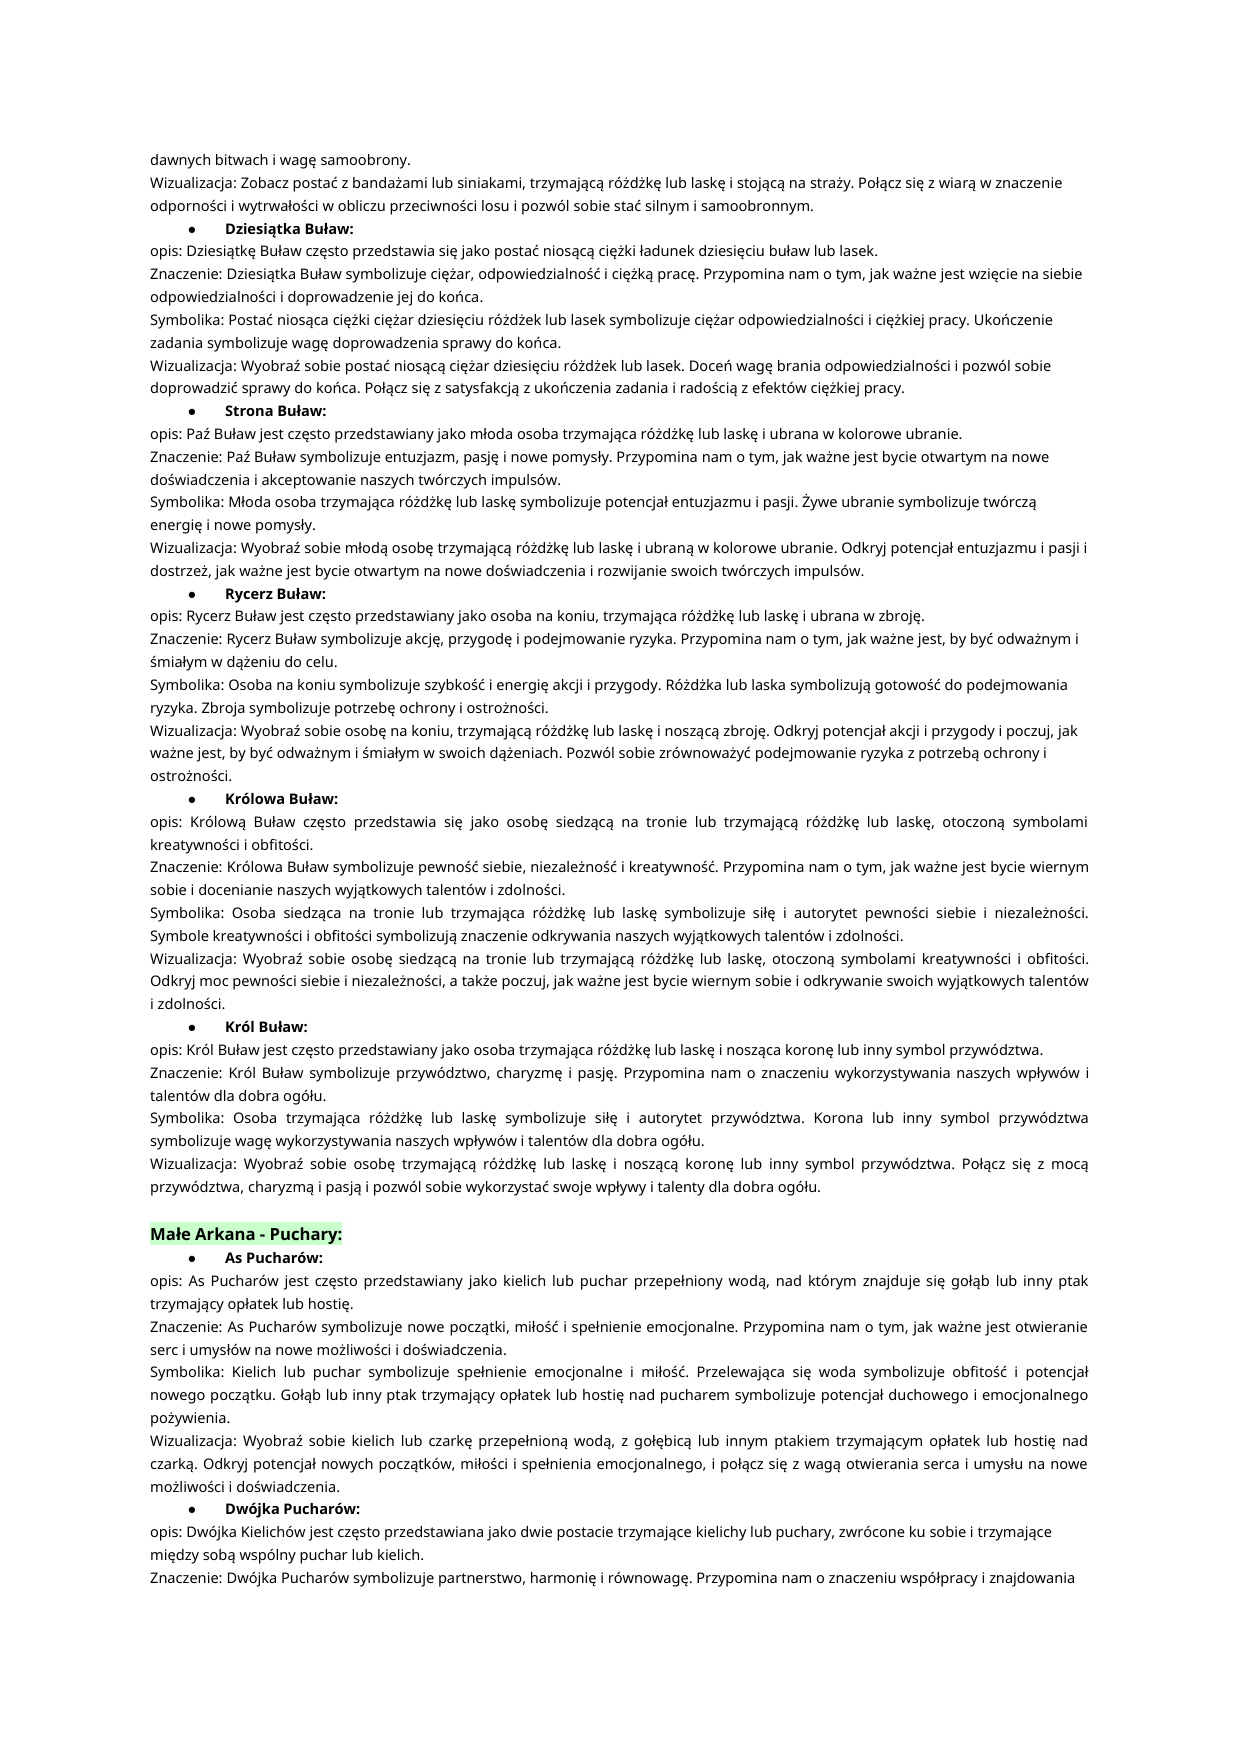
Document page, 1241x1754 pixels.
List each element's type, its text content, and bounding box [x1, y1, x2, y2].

text Znaczenie: Królowa Buław symbolizuje pewność siebie, niezależność i kreatywność. Przypomina nam o tym, jak ważne jest bycie wiernym sobie i docenianie naszych wyjątkowych talentów i zdolności. [150, 857, 1090, 900]
text opis: Królową Buław często przedstawia się jako osobę siedzącą na tronie lub trzymającą różdżkę lub laskę, otoczoną symbolami kreatywności i obfitości. [150, 812, 1090, 854]
text Symbolika: Osoba na koniu symbolizuje szybkość i energię akcji i przygody. Różdżka lub laska symbolizują gotowość do podejmowania ryzyka. Zbroja symbolizuje potrzebę ochrony i ostrożności. [150, 675, 1090, 717]
text Wizualizacja: Wyobraź sobie kielich lub czarkę przepełnioną wodą, z gołębicą lub innym ptakiem trzymającym opłatek lub hostię nad czarką. Odkryj potencjał nowych początków, miłości i spełnienia emocjonalnego, i połącz się z wagą otwierania serca i umysłu na nowe możliwości i doświadczenia. [150, 1431, 1090, 1496]
list Król Buław: [187, 1017, 1090, 1037]
list Strona Buław: [187, 401, 1090, 421]
list Rycerz Buław: [187, 583, 1090, 603]
text opis: Król Buław jest często przedstawiany jako osoba trzymająca różdżkę lub laskę i nosząca koronę lub inny symbol przywództwa. [150, 1040, 1090, 1059]
text opis: As Pucharów jest często przedstawiany jako kielich lub puchar przepełniony wodą, nad którym znajduje się gołąb lub inny ptak trzymający opłatek lub hostię. [150, 1271, 1090, 1314]
text Znaczenie: Dwójka Pucharów symbolizuje partnerstwo, harmonię i równowagę. Przypomina nam o znaczeniu współpracy i znajdowania [150, 1568, 1090, 1587]
text Wizualizacja: Wyobraź sobie młodą osobę trzymającą różdżkę lub laskę i ubraną w kolorowe ubranie. Odkryj potencjał entuzjazmu i pasji i dostrzeż, jak ważne jest bycie otwartym na nowe doświadczenia i rozwijanie swoich twórczych impulsów. [150, 538, 1090, 581]
text Znaczenie: Dziesiątka Buław symbolizuje ciężar, odpowiedzialność i ciężką pracę. Przypomina nam o tym, jak ważne jest wzięcie na siebie odpowiedzialności i doprowadzenie jej do końca. [150, 264, 1090, 307]
text Znaczenie: Paź Buław symbolizuje entuzjazm, pasję i nowe pomysły. Przypomina nam o tym, jak ważne jest bycie otwartym na nowe doświadczenia i akceptowanie naszych twórczych impulsów. [150, 447, 1090, 489]
text Symbolika: Osoba trzymająca różdżkę lub laskę symbolizuje siłę i autorytet przywództwa. Korona lub inny symbol przywództwa symbolizuje wagę wykorzystywania naszych wpływów i talentów dla dobra ogółu. [150, 1108, 1090, 1151]
text Znaczenie: As Pucharów symbolizuje nowe początki, miłość i spełnienie emocjonalne. Przypomina nam o tym, jak ważne jest otwieranie serc i umysłów na nowe możliwości i doświadczenia. [150, 1317, 1090, 1359]
text Znaczenie: Król Buław symbolizuje przywództwo, charyzmę i pasję. Przypomina nam o znaczeniu wykorzystywania naszych wpływów i talentów dla dobra ogółu. [150, 1062, 1090, 1105]
text Małe Arkana - Puchary: [150, 1222, 1090, 1245]
text Symbolika: Postać niosąca ciężki ciężar dziesięciu różdżek lub lasek symbolizuje ciężar odpowiedzialności i ciężkiej pracy. Ukończenie zadania symbolizuje wagę doprowadzenia sprawy do końca. [150, 310, 1090, 352]
list Dziesiątka Buław: [187, 218, 1090, 238]
text Wizualizacja: Zobacz postać z bandażami lub siniakami, trzymającą różdżkę lub laskę i stojącą na straży. Połącz się z wiarą w znaczenie odporności i wytrwałości w obliczu przeciwności losu i pozwól sobie stać silnym i samoobronnym. [150, 173, 1090, 216]
text dawnych bitwach i wagę samoobrony. [150, 150, 1090, 170]
text Wizualizacja: Wyobraź sobie osobę siedzącą na tronie lub trzymającą różdżkę lub laskę, otoczoną symbolami kreatywności i obfitości. Odkryj moc pewności siebie i niezależności, a także poczuj, jak ważne jest bycie wiernym sobie i odkrywanie swoich wyjątkowych talentów i zdolności. [150, 948, 1090, 1014]
text Wizualizacja: Wyobraź sobie osobę trzymającą różdżkę lub laskę i noszącą koronę lub inny symbol przywództwa. Połącz się z mocą przywództwa, charyzmą i pasją i pozwól sobie wykorzystać swoje wpływy i talenty dla dobra ogółu. [150, 1154, 1090, 1196]
list Królowa Buław: [187, 789, 1090, 809]
list Dwójka Pucharów: [187, 1499, 1090, 1519]
text Symbolika: Osoba siedząca na tronie lub trzymająca różdżkę lub laskę symbolizuje siłę i autorytet pewności siebie i niezależności. Symbole kreatywności i obfitości symbolizują znaczenie odkrywania naszych wyjątkowych talentów i zdolności. [150, 903, 1090, 946]
text Symbolika: Kielich lub puchar symbolizuje spełnienie emocjonalne i miłość. Przelewająca się woda symbolizuje obfitość i potencjał nowego początku. Gołąb lub inny ptak trzymający opłatek lub hostię nad pucharem symbolizuje potencjał duchowego i emocjonalnego pożywienia. [150, 1362, 1090, 1428]
text Wizualizacja: Wyobraź sobie postać niosącą ciężar dziesięciu różdżek lub lasek. Doceń wagę brania odpowiedzialności i pozwól sobie doprowadzić sprawy do końca. Połącz się z satysfakcją z ukończenia zadania i radością z efektów ciężkiej pracy. [150, 355, 1090, 398]
text opis: Dziesiątkę Buław często przedstawia się jako postać niosącą ciężki ładunek dziesięciu buław lub lasek. [150, 241, 1090, 261]
text opis: Paź Buław jest często przedstawiany jako młoda osoba trzymająca różdżkę lub laskę i ubrana w kolorowe ubranie. [150, 424, 1090, 444]
list As Pucharów: [187, 1248, 1090, 1268]
text Symbolika: Młoda osoba trzymająca różdżkę lub laskę symbolizuje potencjał entuzjazmu i pasji. Żywe ubranie symbolizuje twórczą energię i nowe pomysły. [150, 492, 1090, 535]
text opis: Dwójka Kielichów jest często przedstawiana jako dwie postacie trzymające kielichy lub puchary, zwrócone ku sobie i trzymające między sobą wspólny puchar lub kielich. [150, 1522, 1090, 1565]
text opis: Rycerz Buław jest często przedstawiany jako osoba na koniu, trzymająca różdżkę lub laskę i ubrana w zbroję. [150, 606, 1090, 626]
text Znaczenie: Rycerz Buław symbolizuje akcję, przygodę i podejmowanie ryzyka. Przypomina nam o tym, jak ważne jest, by być odważnym i śmiałym w dążeniu do celu. [150, 629, 1090, 672]
text Wizualizacja: Wyobraź sobie osobę na koniu, trzymającą różdżkę lub laskę i noszącą zbroję. Odkryj potencjał akcji i przygody i poczuj, jak ważne jest, by być odważnym i śmiałym w swoich dążeniach. Pozwól sobie zrównoważyć podejmowanie ryzyka z potrzebą ochrony i ostrożności. [150, 720, 1090, 786]
